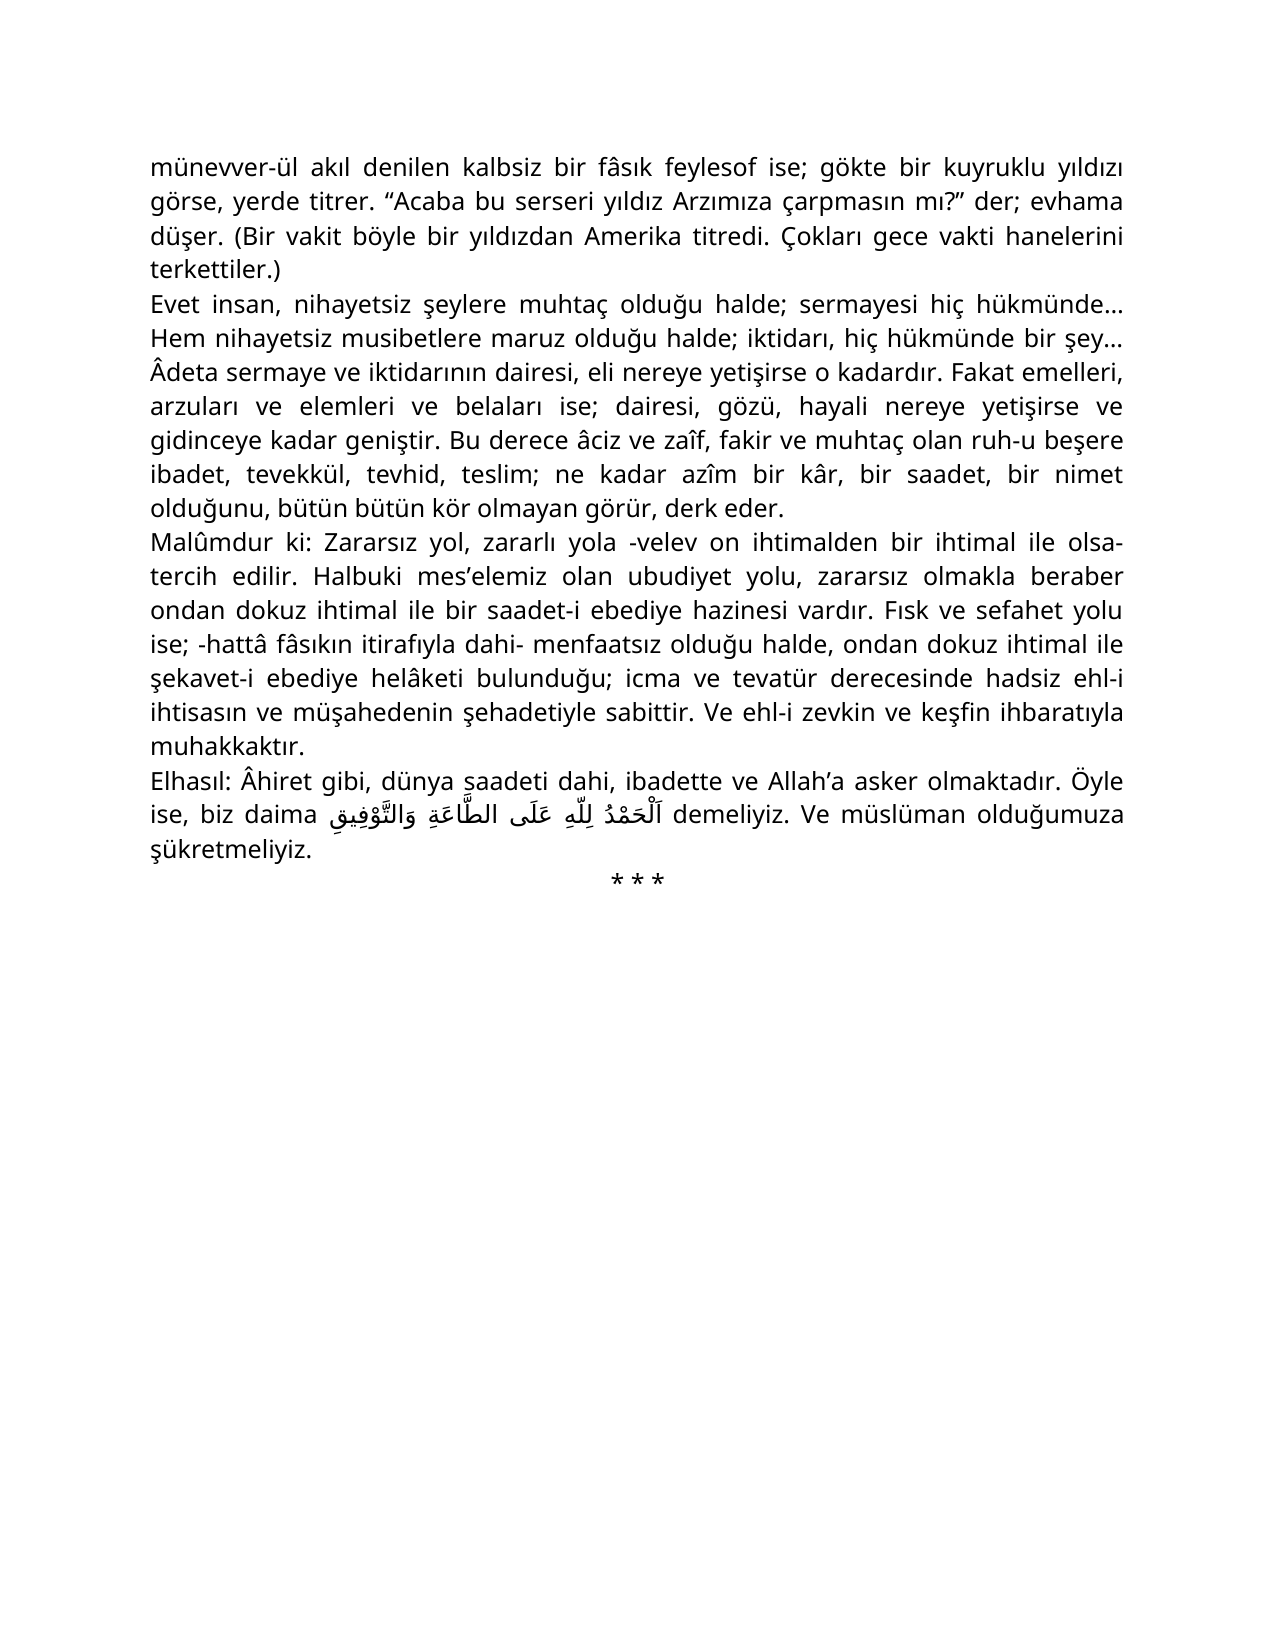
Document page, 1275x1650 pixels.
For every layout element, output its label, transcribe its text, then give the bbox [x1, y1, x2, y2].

text Elhasıl: Âhiret gibi, dünya saadeti dahi, ibadette ve Allah’a asker olmaktadır. Öyle ise, biz daima اَلْحَمْدُ لِلّهِ عَلَى الطَّاعَةِ وَالتَّوْفِيقِ demeliyiz. Ve müslüman olduğumuza şükretmeliyiz. [150, 763, 1125, 865]
text münevver-ül akıl denilen kalbsiz bir fâsık feylesof ise; gökte bir kuyruklu yıldızı görse, yerde titrer. “Acaba bu serseri yıldız Arzımıza çarpmasın mı?” der; evhama düşer. (Bir vakit böyle bir yıldızdan Amerika titredi. Çokları gece vakti hanelerini terkettiler.) [150, 150, 1125, 286]
text Evet insan, nihayetsiz şeylere muhtaç olduğu halde; sermayesi hiç hükmünde… Hem nihayetsiz musibetlere maruz olduğu halde; iktidarı, hiç hükmünde bir şey… Âdeta sermaye ve iktidarının dairesi, eli nereye yetişirse o kadardır. Fakat emelleri, arzuları ve elemleri ve belaları ise; dairesi, gözü, hayali nereye yetişirse ve gidinceye kadar geniştir. Bu derece âciz ve zaîf, fakir ve muhtaç olan ruh-u beşere ibadet, tevekkül, tevhid, teslim; ne kadar azîm bir kâr, bir saadet, bir nimet olduğunu, bütün bütün kör olmayan görür, derk eder. [150, 286, 1125, 525]
text Malûmdur ki: Zararsız yol, zararlı yola -velev on ihtimalden bir ihtimal ile olsa- tercih edilir. Halbuki mes’elemiz olan ubudiyet yolu, zararsız olmakla beraber ondan dokuz ihtimal ile bir saadet-i ebediye hazinesi vardır. Fısk ve sefahet yolu ise; -hattâ fâsıkın itirafıyla dahi- menfaatsız olduğu halde, ondan dokuz ihtimal ile şekavet-i ebediye helâketi bulunduğu; icma ve tevatür derecesinde hadsiz ehl-i ihtisasın ve müşahedenin şehadetiyle sabittir. Ve ehl-i zevkin ve keşfin ihbaratıyla muhakkaktır. [150, 525, 1125, 763]
text * * * [150, 865, 1125, 899]
